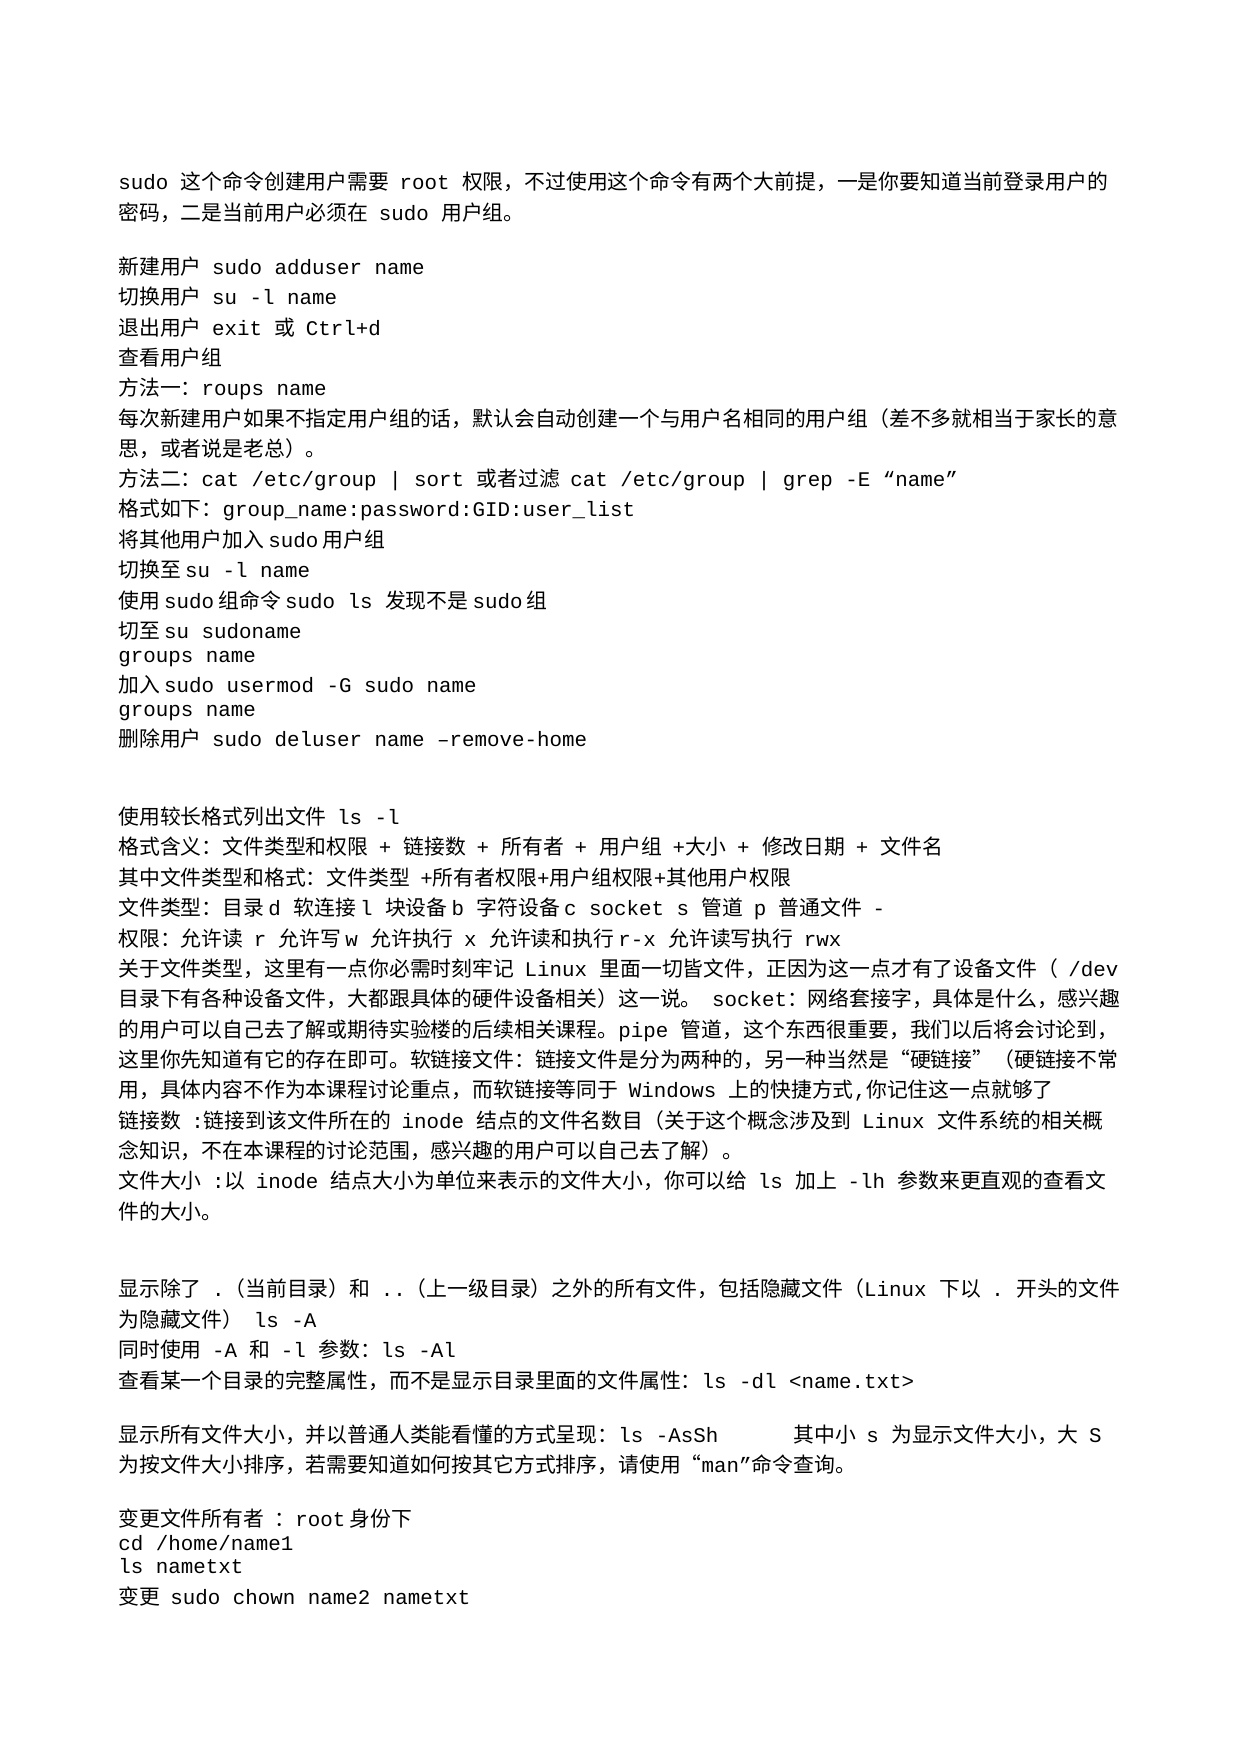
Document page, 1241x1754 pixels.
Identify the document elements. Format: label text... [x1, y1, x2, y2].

text 加入sudo usermod -G sudo name [118, 668, 1122, 699]
text 查看用户组 [118, 341, 1122, 371]
text 格式如下：group_name:password:GID:user_list [118, 493, 1122, 523]
text 切换至su -l name [118, 553, 1122, 584]
text 权限：允许读 r 允许写w 允许执行 x 允许读和执行r-x 允许读写执行 rwx [118, 922, 1122, 952]
text 使用sudo组命令sudo ls 发现不是sudo组 [118, 584, 1122, 614]
text 关于文件类型，这里有一点你必需时刻牢记 Linux 里面一切皆文件，正因为这一点才有了设备文件（ /dev 目录下有各种设备文件，大都跟具体的硬件设备相关）这一说。 socket：网络套接字，具体是什么，感兴趣的用户可以自己去了解或期待实验楼的后续相关课程。pipe 管道，这个东西很重要，我们以后将会讨论到，这里你先知道有它的存在即可。软链接文件：链接文件是分为两种的，另一种当然是“硬链接”（硬链接不常用，具体内容不作为本课程讨论重点，而软链接等同于 Windows 上的快捷方式,你记住这一点就够了 [118, 952, 1122, 1104]
text 文件类型：目录d 软连接l 块设备b 字符设备c socket s 管道 p 普通文件 - [118, 891, 1122, 922]
text sudo 这个命令创建用户需要 root 权限，不过使用这个命令有两个大前提，一是你要知道当前登录用户的密码，二是当前用户必须在 sudo 用户组。 [118, 165, 1122, 226]
text 切至su sudoname [118, 614, 1122, 645]
text 切换用户 su -l name [118, 280, 1122, 311]
text 显示所有文件大小，并以普通人类能看懂的方式呈现：ls -AsSh 其中小 s 为显示文件大小，大 S 为按文件大小排序，若需要知道如何按其它方式排序，请使用“man”命令查询。 [118, 1418, 1122, 1479]
text 显示除了 .（当前目录）和 ..（上一级目录）之外的所有文件，包括隐藏文件（Linux 下以 . 开头的文件为隐藏文件） ls -A [118, 1273, 1122, 1333]
text 变更文件所有者 ：root身份下 [118, 1502, 1122, 1533]
text 链接数 :链接到该文件所在的 inode 结点的文件名数目（关于这个概念涉及到 Linux 文件系统的相关概念知识，不在本课程的讨论范围，感兴趣的用户可以自己去了解）。 [118, 1104, 1122, 1165]
text 将其他用户加入sudo用户组 [118, 523, 1122, 553]
text 退出用户 exit 或 Ctrl+d [118, 311, 1122, 341]
text 其中文件类型和格式：文件类型 +所有者权限+用户组权限+其他用户权限 [118, 861, 1122, 891]
text cd /home/name1 [118, 1533, 1122, 1556]
text 同时使用 -A 和 -l 参数：ls -Al [118, 1333, 1122, 1364]
text groups name [118, 645, 1122, 668]
text groups name [118, 699, 1122, 722]
text 删除用户 sudo deluser name –remove-home [118, 722, 1122, 753]
text 变更 sudo chown name2 nametxt [118, 1580, 1122, 1611]
text 格式含义：文件类型和权限 + 链接数 + 所有者 + 用户组 +大小 + 修改日期 + 文件名 [118, 831, 1122, 861]
text 文件大小 :以 inode 结点大小为单位来表示的文件大小，你可以给 ls 加上 -lh 参数来更直观的查看文件的大小。 [118, 1165, 1122, 1225]
text 使用较长格式列出文件 ls -l [118, 800, 1122, 831]
text 方法一：roups name [118, 371, 1122, 402]
text 方法二：cat /etc/group | sort 或者过滤 cat /etc/group | grep -E “name” [118, 462, 1122, 493]
text 查看某一个目录的完整属性，而不是显示目录里面的文件属性：ls -dl <name.txt> [118, 1364, 1122, 1394]
text 每次新建用户如果不指定用户组的话，默认会自动创建一个与用户名相同的用户组（差不多就相当于家长的意思，或者说是老总）。 [118, 402, 1122, 462]
text ls nametxt [118, 1556, 1122, 1580]
text 新建用户 sudo adduser name [118, 250, 1122, 280]
